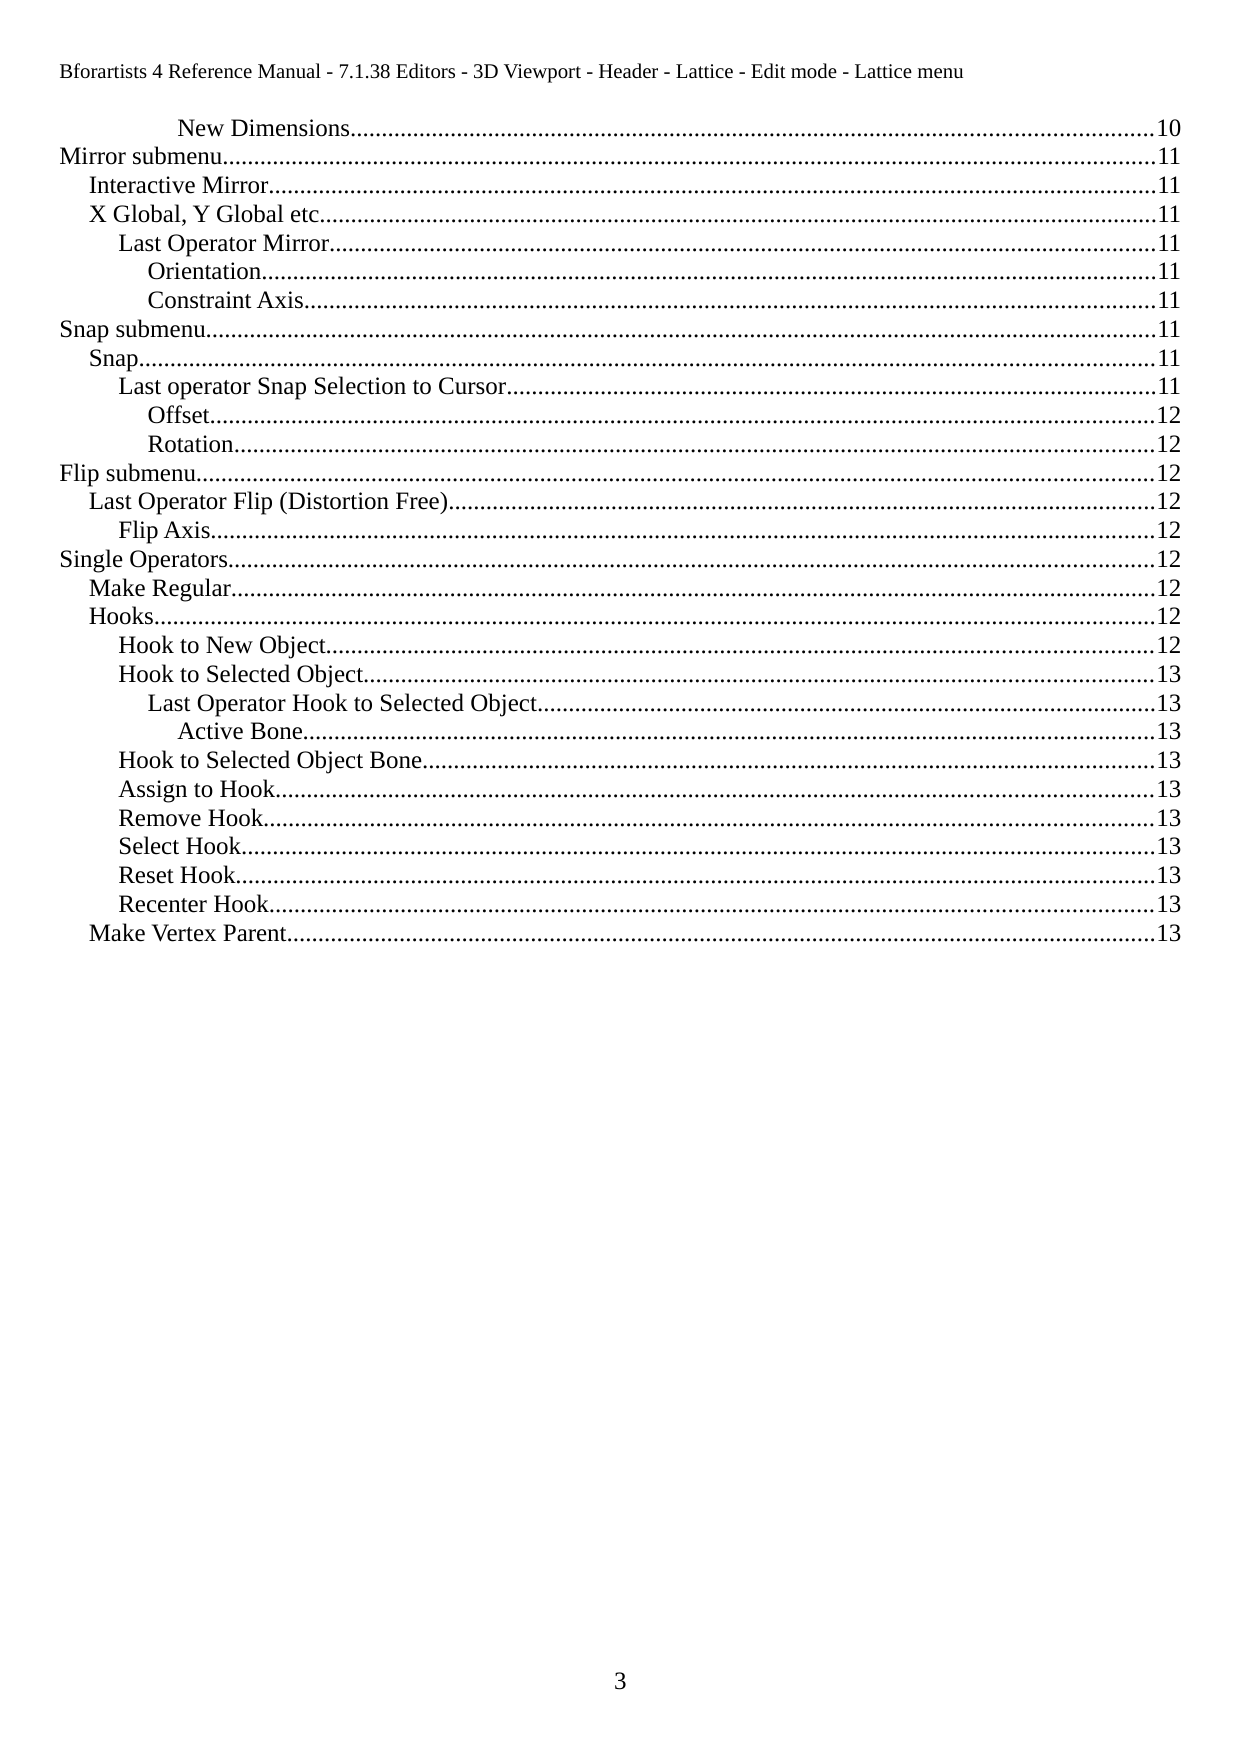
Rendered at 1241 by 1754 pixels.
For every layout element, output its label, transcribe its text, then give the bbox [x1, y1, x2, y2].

text New Dimensions 10 [177, 113, 1181, 141]
text Last operator Snap Selection to Cursor 11 [118, 371, 1181, 400]
text Make Regular 12 [88, 573, 1181, 601]
text Rotation 12 [147, 429, 1181, 458]
text Constraint Axis 11 [147, 285, 1181, 314]
text Hook to Selected Object 13 [118, 659, 1181, 688]
text Recenter Hook 13 [118, 889, 1181, 918]
text Orientation 11 [147, 256, 1181, 285]
text Flip submenu 12 [59, 458, 1181, 486]
text Flip Axis 12 [118, 515, 1181, 544]
text Interactive Mirror 11 [88, 170, 1181, 199]
text Snap submenu 11 [59, 314, 1181, 343]
text Hook to Selected Object Bone 13 [118, 745, 1181, 774]
text Snap 11 [88, 343, 1181, 371]
text Single Operators 12 [59, 544, 1181, 573]
text Last Operator Flip (Distortion Free) 12 [88, 486, 1181, 515]
text Hook to New Object 12 [118, 630, 1181, 659]
text Select Hook 13 [118, 831, 1181, 860]
text Make Vertex Parent 13 [88, 918, 1181, 946]
text Mirror submenu 11 [59, 141, 1181, 170]
text Reset Hook 13 [118, 860, 1181, 889]
text Hooks 12 [88, 601, 1181, 630]
text X Global, Y Global etc. 11 [88, 199, 1181, 228]
text Last Operator Mirror 11 [118, 228, 1181, 256]
text Offset 12 [147, 400, 1181, 429]
text Assign to Hook 13 [118, 774, 1181, 803]
text Remove Hook 13 [118, 803, 1181, 831]
text Active Bone 13 [177, 716, 1181, 745]
text Last Operator Hook to Selected Object 13 [147, 688, 1181, 716]
